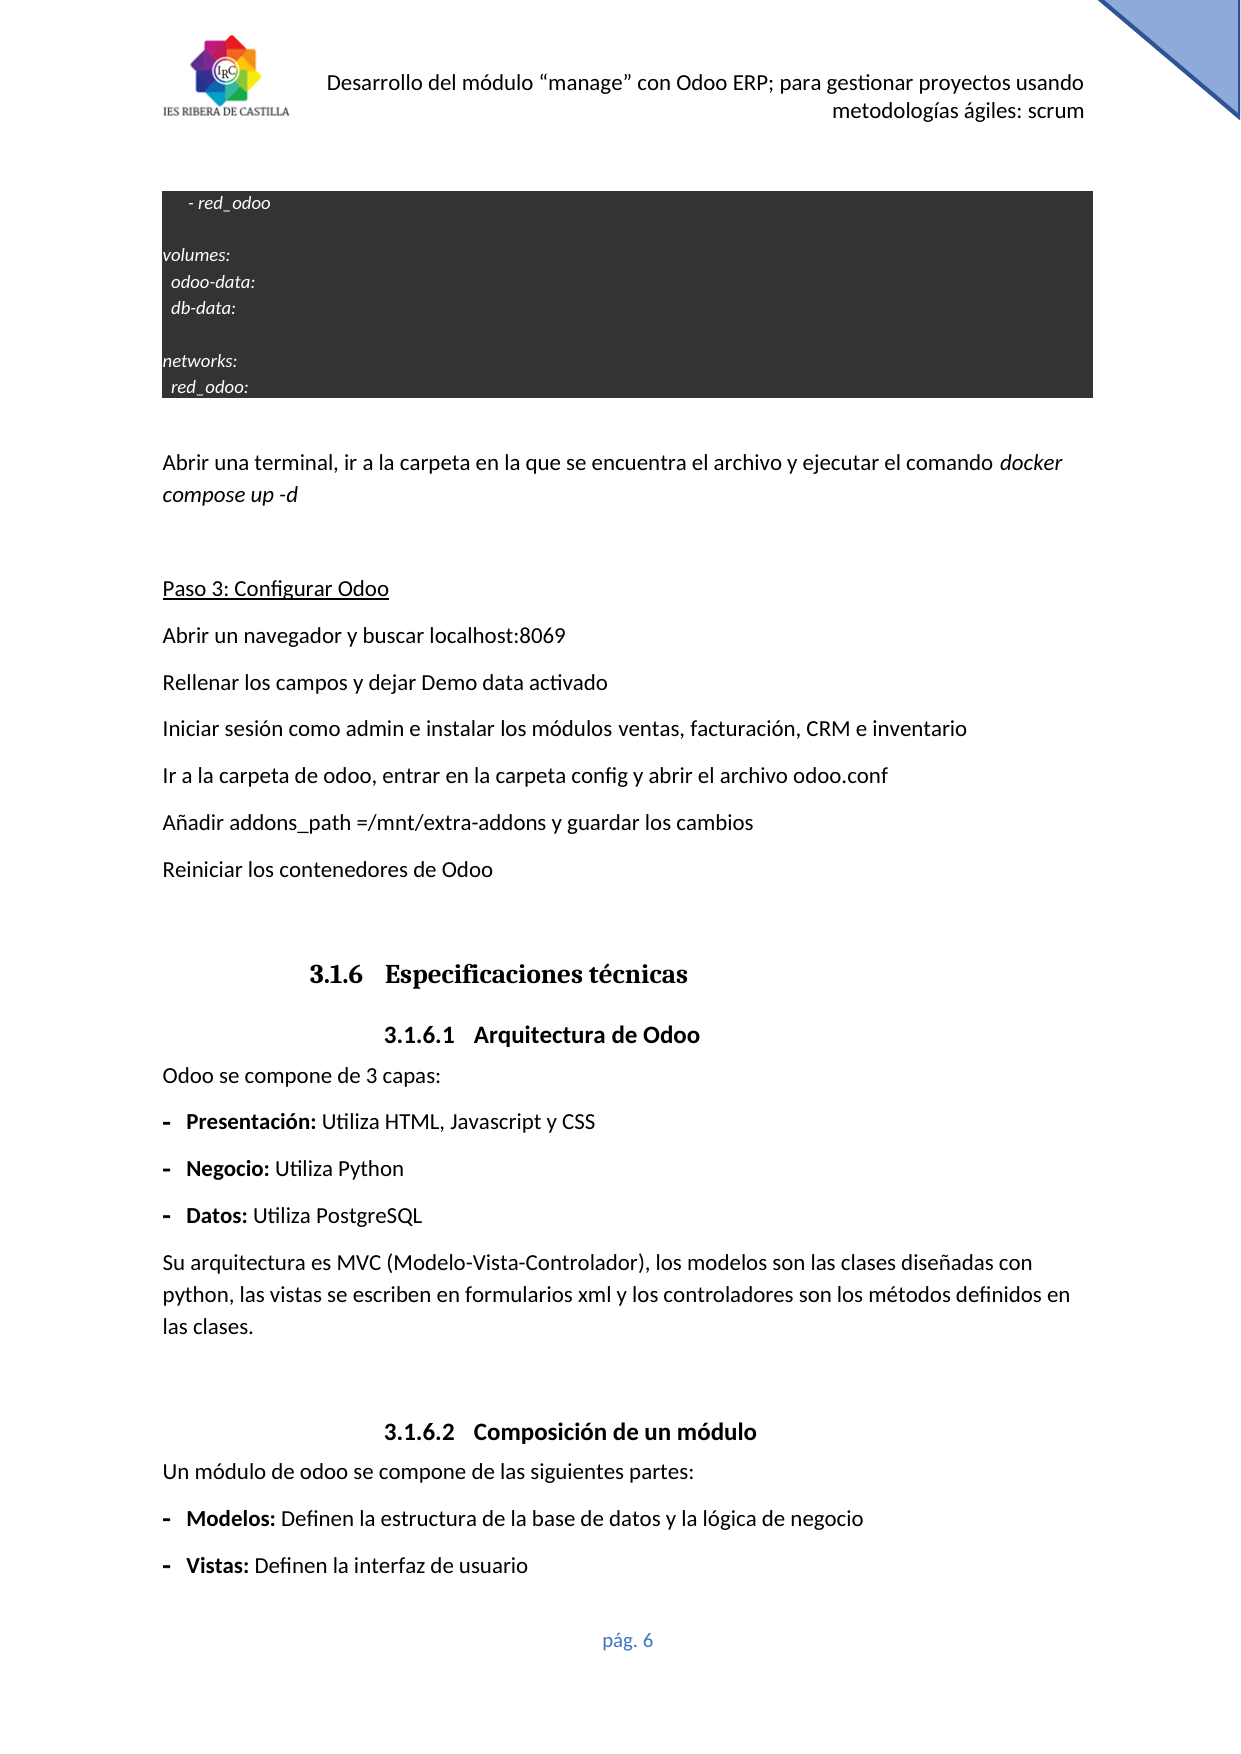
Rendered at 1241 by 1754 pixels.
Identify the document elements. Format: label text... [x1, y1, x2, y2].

text volumes: [162, 243, 1093, 266]
text Rellenar los campos y dejar Demo data activado [162, 668, 1093, 696]
text Odoo se compone de 3 capas: [162, 1061, 1093, 1089]
text db-data: [162, 296, 1093, 319]
text Un módulo de odoo se compone de las siguientes partes: [162, 1457, 1093, 1485]
list Modelos: Definen la estructura de la base de datos y la lógica de negocio [162, 1504, 1093, 1532]
text Ir a la carpeta de odoo, entrar en la carpeta config y abrir el archivo odoo.conf [162, 761, 1093, 789]
text Su arquitectura es MVC (Modelo-Vista-Controlador), los modelos son las clases diseñadas con python, las vistas se escriben en formularios xml y los controladores son los métodos definidos en las clases. [162, 1248, 1093, 1340]
text Añadir addons_path =/mnt/extra-addons y guardar los cambios [162, 808, 1093, 836]
picture [162, 29, 293, 121]
text Abrir un navegador y buscar localhost:8069 [162, 621, 1093, 649]
text networks: [162, 349, 1093, 372]
text Paso 3: Configurar Odoo [162, 574, 1093, 602]
text Iniciar sesión como admin e instalar los módulos ventas, facturación, CRM e inventario [162, 714, 1093, 742]
text red_odoo: [162, 375, 1093, 398]
subtitle Especificaciones técnicas [310, 959, 1093, 990]
subtitle Arquitectura de Odoo [384, 1019, 1093, 1050]
text - red_odoo [162, 191, 1093, 214]
text Abrir una terminal, ir a la carpeta en la que se encuentra el archivo y ejecutar el comando docker compose up -d [162, 448, 1093, 509]
list Presentación: Utiliza HTML, Javascript y CSS [162, 1107, 1093, 1136]
list Negocio: Utiliza Python [162, 1154, 1093, 1182]
list Datos: Utiliza PostgreSQL [162, 1201, 1093, 1229]
subtitle Composición de un módulo [384, 1416, 1093, 1447]
text odoo-data: [162, 270, 1093, 293]
list Vistas: Definen la interfaz de usuario [162, 1551, 1093, 1579]
text Reiniciar los contenedores de Odoo [162, 855, 1093, 883]
